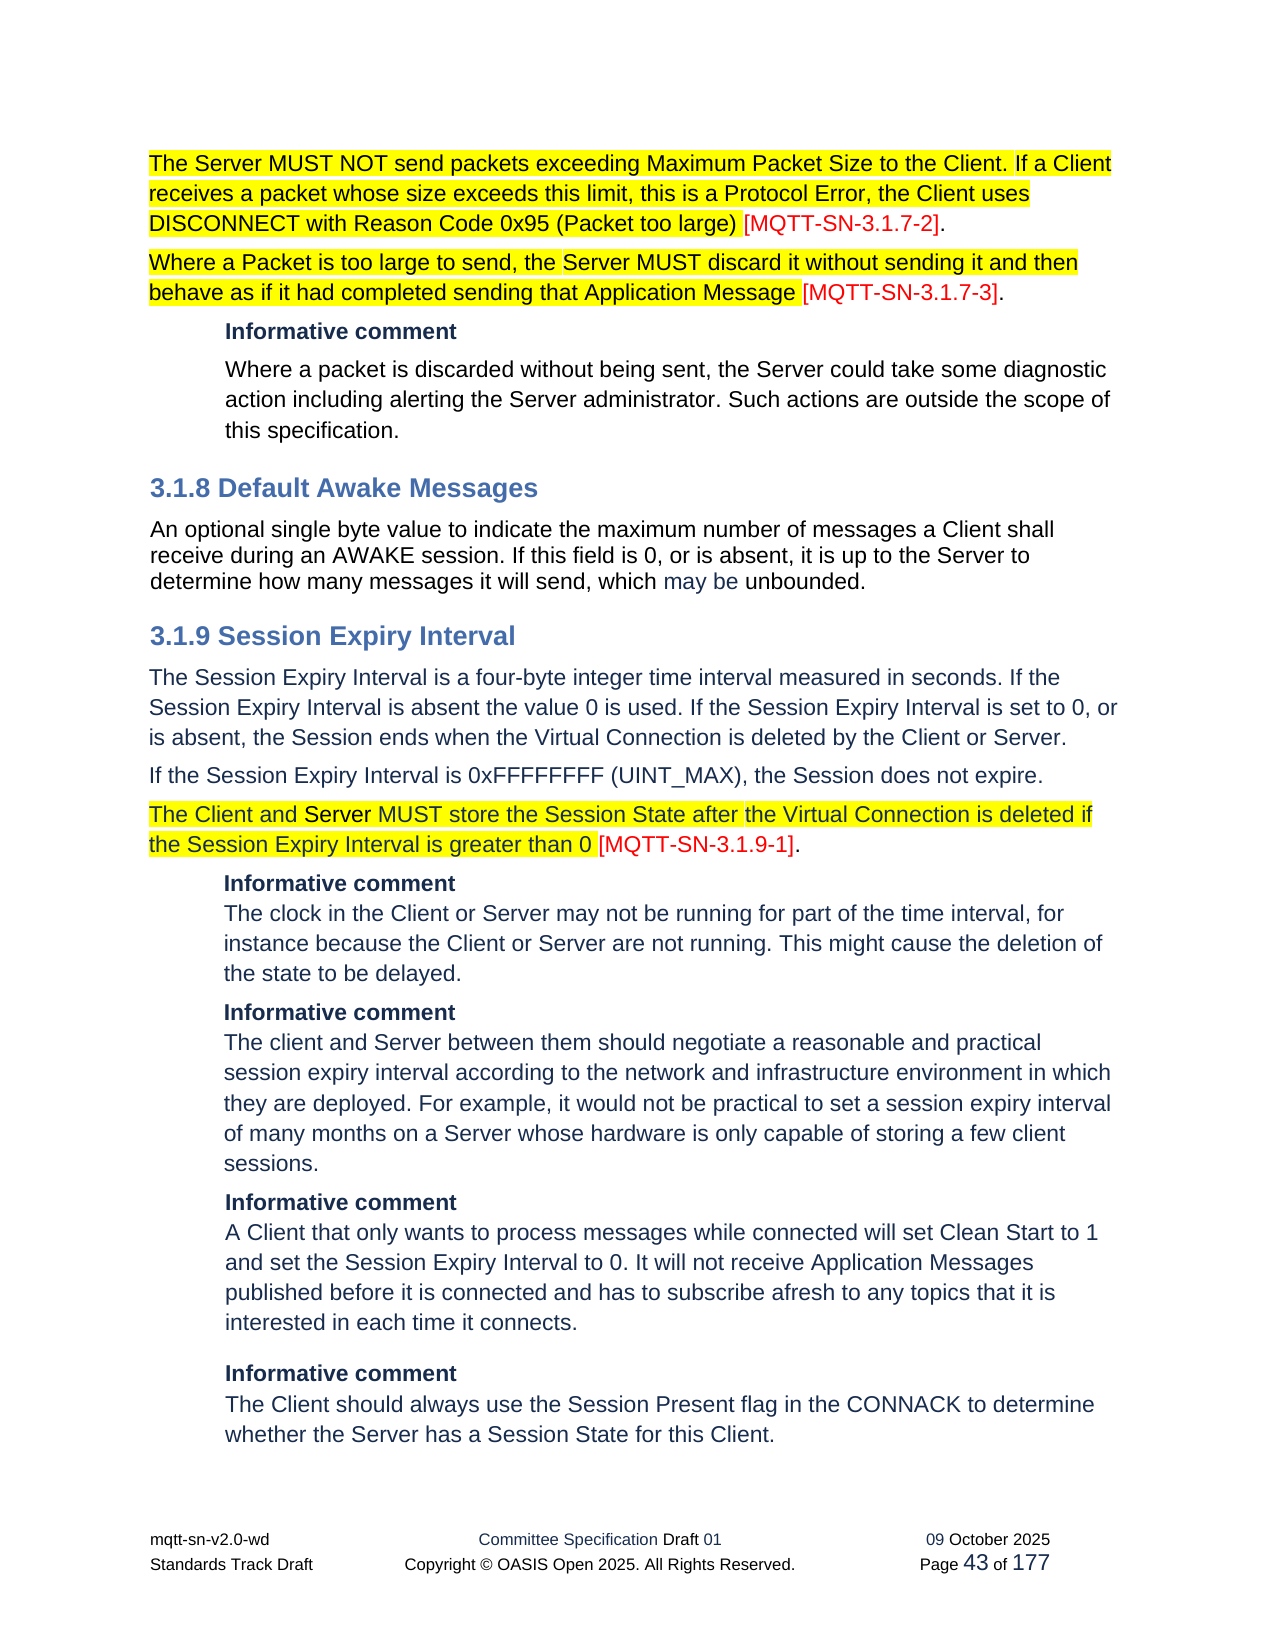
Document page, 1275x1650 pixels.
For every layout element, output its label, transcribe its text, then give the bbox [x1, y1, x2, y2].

text Informative comment [225, 1360, 1125, 1387]
text The Session Expiry Interval is a four-byte integer time interval measured in seconds. If the Session Expiry Interval is absent the value 0 is used. If the Session Expiry Interval is set to 0, or is absent, the Session ends when the Virtual Connection is deleted by the Client or Server. [148, 663, 1124, 750]
text Informative comment [223, 999, 1124, 1025]
text A Client that only wants to process messages while connected will set Clean Start to 1 and set the Session Expiry Interval to 0. It will not receive Application Messages published before it is connected and has to subscribe afresh to any topics that it is interested in each time it connects. [225, 1219, 1125, 1336]
text Where a Packet is too large to send, the Server MUST discard it without sending it and then behave as if it had completed sending that Application Message [MQTT-SN-3.1.7-3]. [148, 249, 1124, 306]
text The clock in the Client or Server may not be running for part of the time interval, for instance because the Client or Server are not running. This might cause the deletion of the state to be delayed. [223, 900, 1124, 987]
text An optional single byte value to indicate the maximum number of messages a Client shall receive during an AWAKE session. If this field is 0, or is absent, it is up to the Server to determine how many messages it will send, which may be unbounded. [150, 516, 1124, 595]
text Informative comment [225, 318, 1124, 344]
subtitle 3.1.8 Default Awake Messages [150, 472, 1124, 503]
text If the Session Expiry Interval is 0xFFFFFFFF (UINT_MAX), the Session does not expire. [148, 762, 1124, 789]
subtitle 3.1.9 Session Expiry Interval [150, 620, 1124, 651]
text Where a packet is discarded without being sent, the Server could take some diagnostic action including alerting the Server administrator. Such actions are outside the scope of this specification. [225, 356, 1124, 443]
text Informative comment [225, 1188, 1125, 1215]
text The client and Server between them should negotiate a reasonable and practical session expiry interval according to the network and infrastructure environment in which they are deployed. For example, it would not be practical to set a session expiry interval of many months on a Server whose hardware is only capable of storing a few client sessions. [223, 1029, 1124, 1176]
text The Client and Server MUST store the Session State after the Virtual Connection is deleted if the Session Expiry Interval is greater than 0 [MQTT-SN-3.1.9-1]. [148, 801, 1124, 857]
text The Server MUST NOT send packets exceeding Maximum Packet Size to the Client. If a Client receives a packet whose size exceeds this limit, this is a Protocol Error, the Client uses DISCONNECT with Reason Code 0x95 (Packet too large) [MQTT-SN-3.1.7-2]. [148, 150, 1124, 237]
text The Client should always use the Session Present flag in the CONNACK to determine whether the Server has a Session State for this Client. [225, 1391, 1125, 1447]
text Informative comment [223, 870, 1124, 896]
